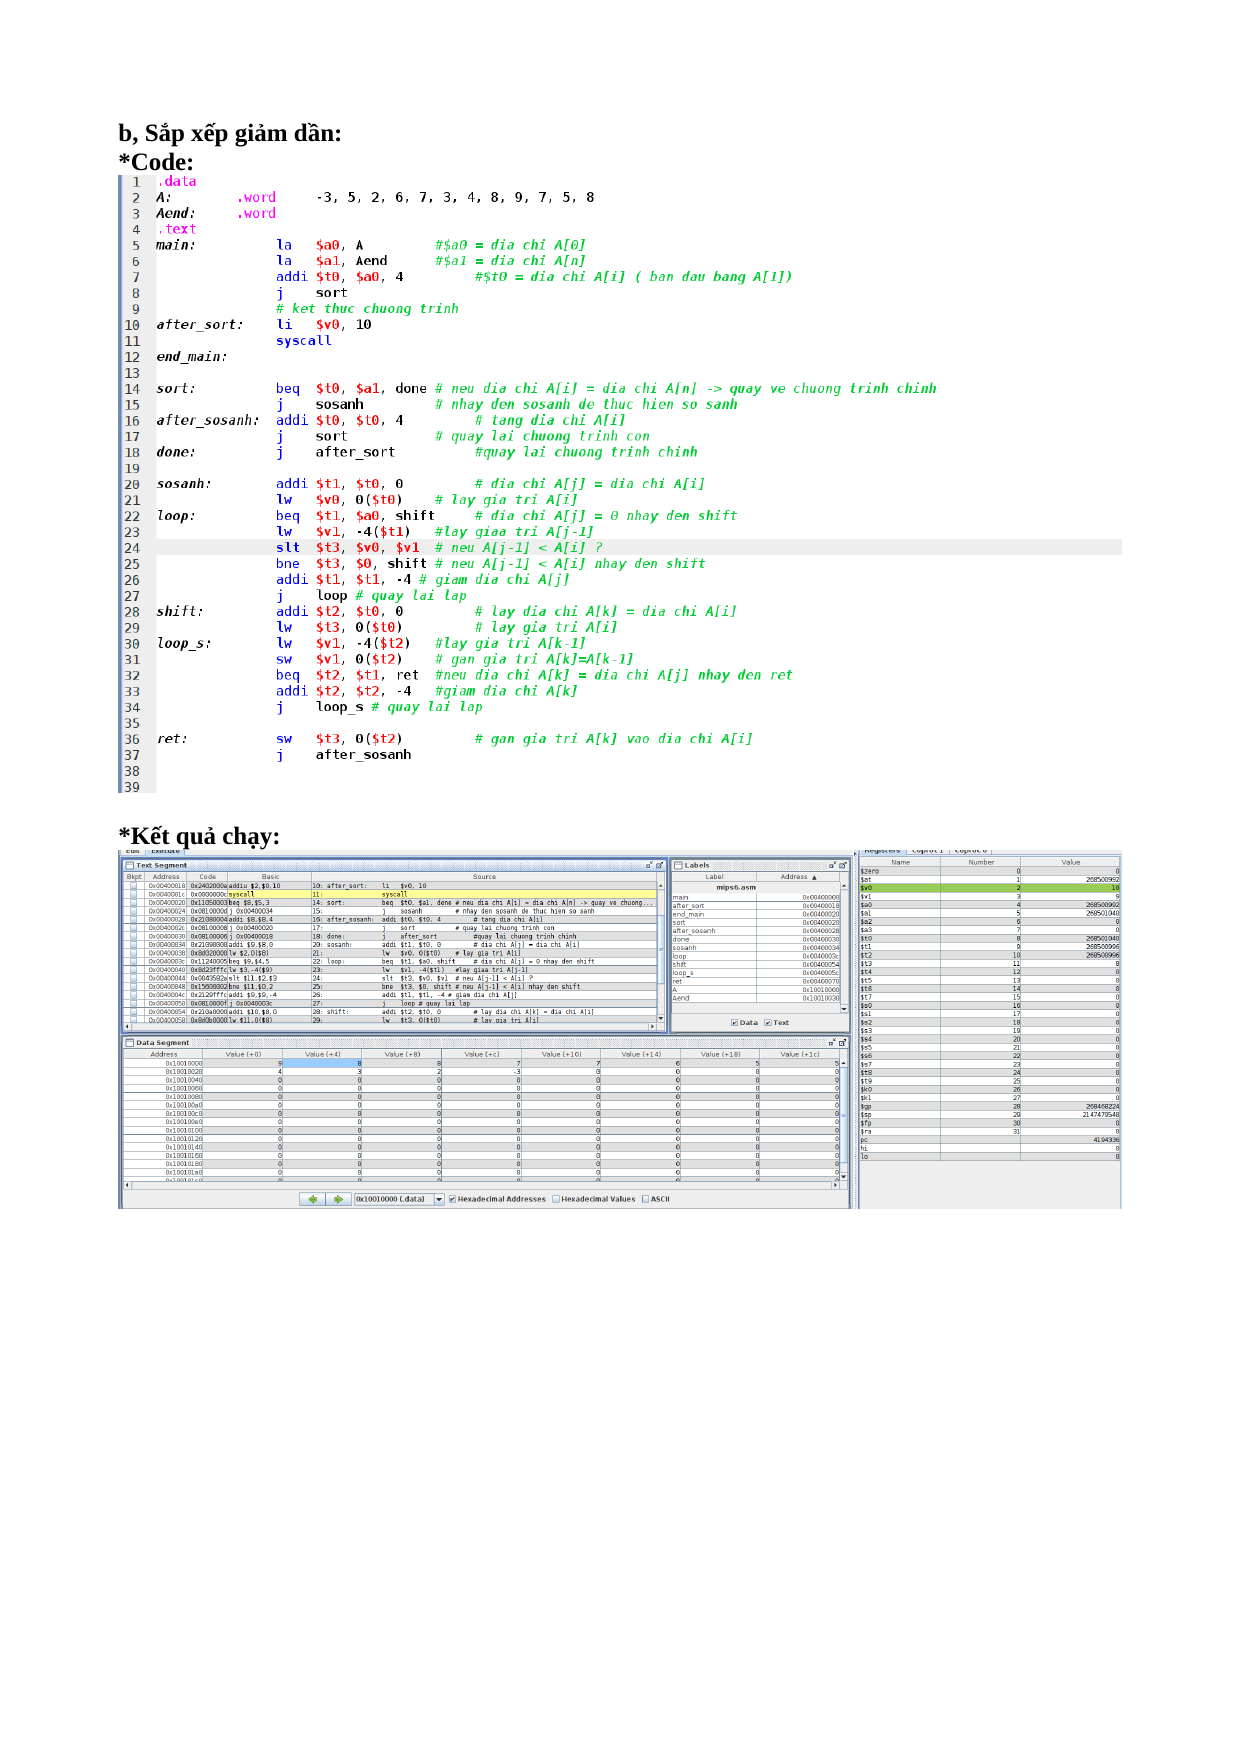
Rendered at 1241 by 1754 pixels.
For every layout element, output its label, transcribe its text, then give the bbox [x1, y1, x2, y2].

text *Code: [118, 147, 1122, 175]
picture [118, 175, 1123, 793]
text *Kết quả chạy: [118, 821, 1122, 850]
picture [118, 850, 1123, 1209]
text b, Sắp xếp giảm dần: [118, 118, 1122, 147]
